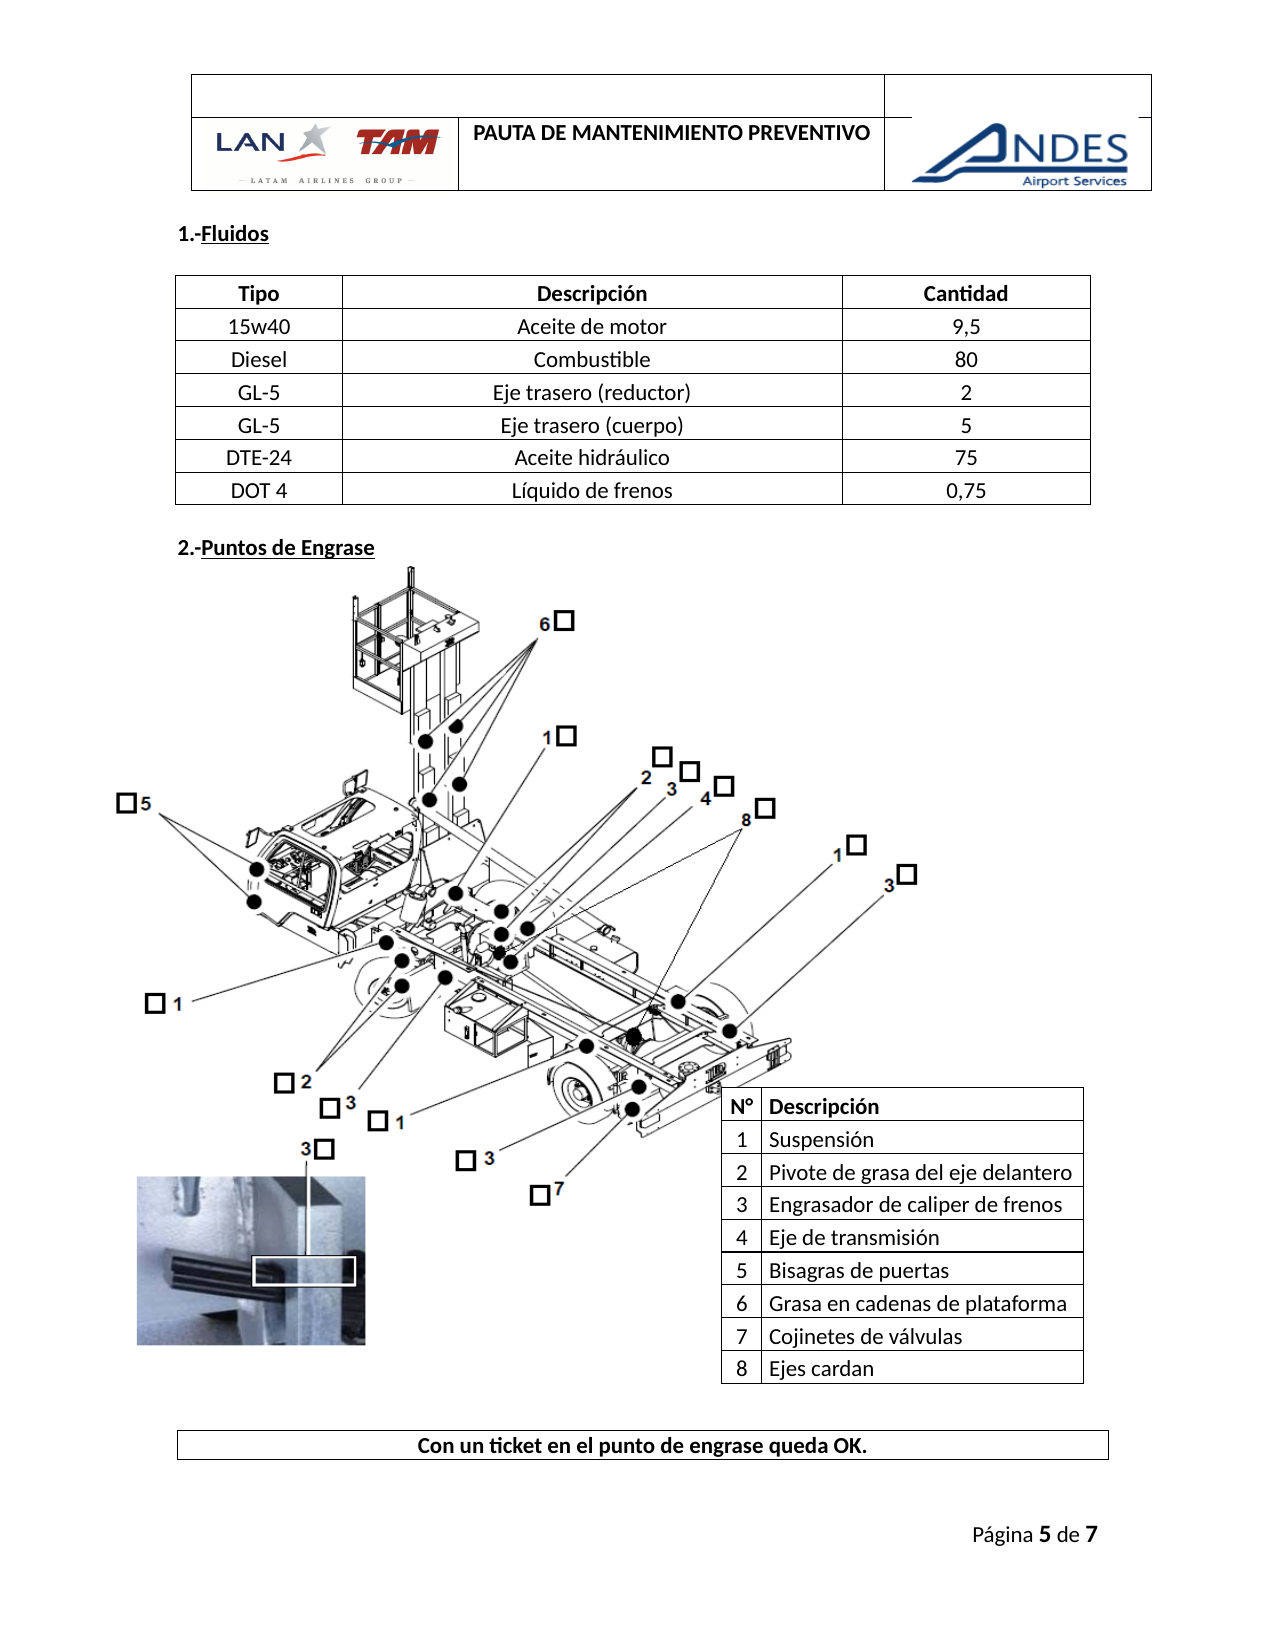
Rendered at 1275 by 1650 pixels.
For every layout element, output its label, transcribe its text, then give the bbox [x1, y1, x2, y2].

table_cell Ejes cardan [762, 1351, 1083, 1383]
table_cell DOT 4 [176, 473, 342, 504]
table_header Tipo [176, 276, 342, 307]
table_cell Aceite de motor [343, 309, 842, 340]
table_cell 75 [843, 440, 1090, 472]
table_cell 1 [722, 1121, 761, 1153]
table_cell Engrasador de caliper de frenos [762, 1187, 1083, 1218]
table_cell 2 [722, 1154, 761, 1186]
table_cell Bisagras de puertas [762, 1253, 1083, 1284]
table_cell Aceite hidráulico [343, 440, 842, 472]
table_header N° [722, 1088, 761, 1120]
text 1.-Fluidos [177, 219, 1098, 247]
text 2.-Puntos de Engrase [177, 533, 1098, 561]
table_cell 5 [722, 1253, 761, 1284]
table_cell 3 [722, 1187, 761, 1218]
table_cell GL-5 [176, 374, 342, 406]
table_cell 0,75 [843, 473, 1090, 504]
table_cell Eje trasero (reductor) [343, 374, 842, 406]
table_header Descripción [762, 1088, 1083, 1120]
picture [113, 565, 932, 1381]
picture [204, 191, 454, 195]
table_cell 8 [722, 1351, 761, 1383]
table_cell Eje de transmisión [762, 1220, 1083, 1251]
table_header Descripción [343, 276, 842, 307]
table_header Cantidad [843, 276, 1090, 307]
table_cell 9,5 [843, 309, 1090, 340]
table_cell Combustible [343, 341, 842, 373]
table_cell 6 [722, 1285, 761, 1317]
table_cell Grasa en cadenas de plataforma [762, 1285, 1083, 1317]
table_header Con un ticket en el punto de engrase queda OK. [178, 1431, 1108, 1459]
table_cell 80 [843, 341, 1090, 373]
table_cell 2 [843, 374, 1090, 406]
picture [911, 117, 1139, 190]
table_cell Suspensión [762, 1121, 1083, 1153]
table_cell DTE-24 [176, 440, 342, 472]
table_cell 5 [843, 407, 1090, 439]
table_cell Eje trasero (cuerpo) [343, 407, 842, 439]
table_cell Cojinetes de válvulas [762, 1318, 1083, 1350]
picture [204, 118, 454, 190]
table_cell 15w40 [176, 309, 342, 340]
table_cell 7 [722, 1318, 761, 1350]
table_cell Pivote de grasa del eje delantero [762, 1154, 1083, 1186]
table_cell Diesel [176, 341, 342, 373]
table_cell Líquido de frenos [343, 473, 842, 504]
table_cell 4 [722, 1220, 761, 1251]
table_cell GL-5 [176, 407, 342, 439]
